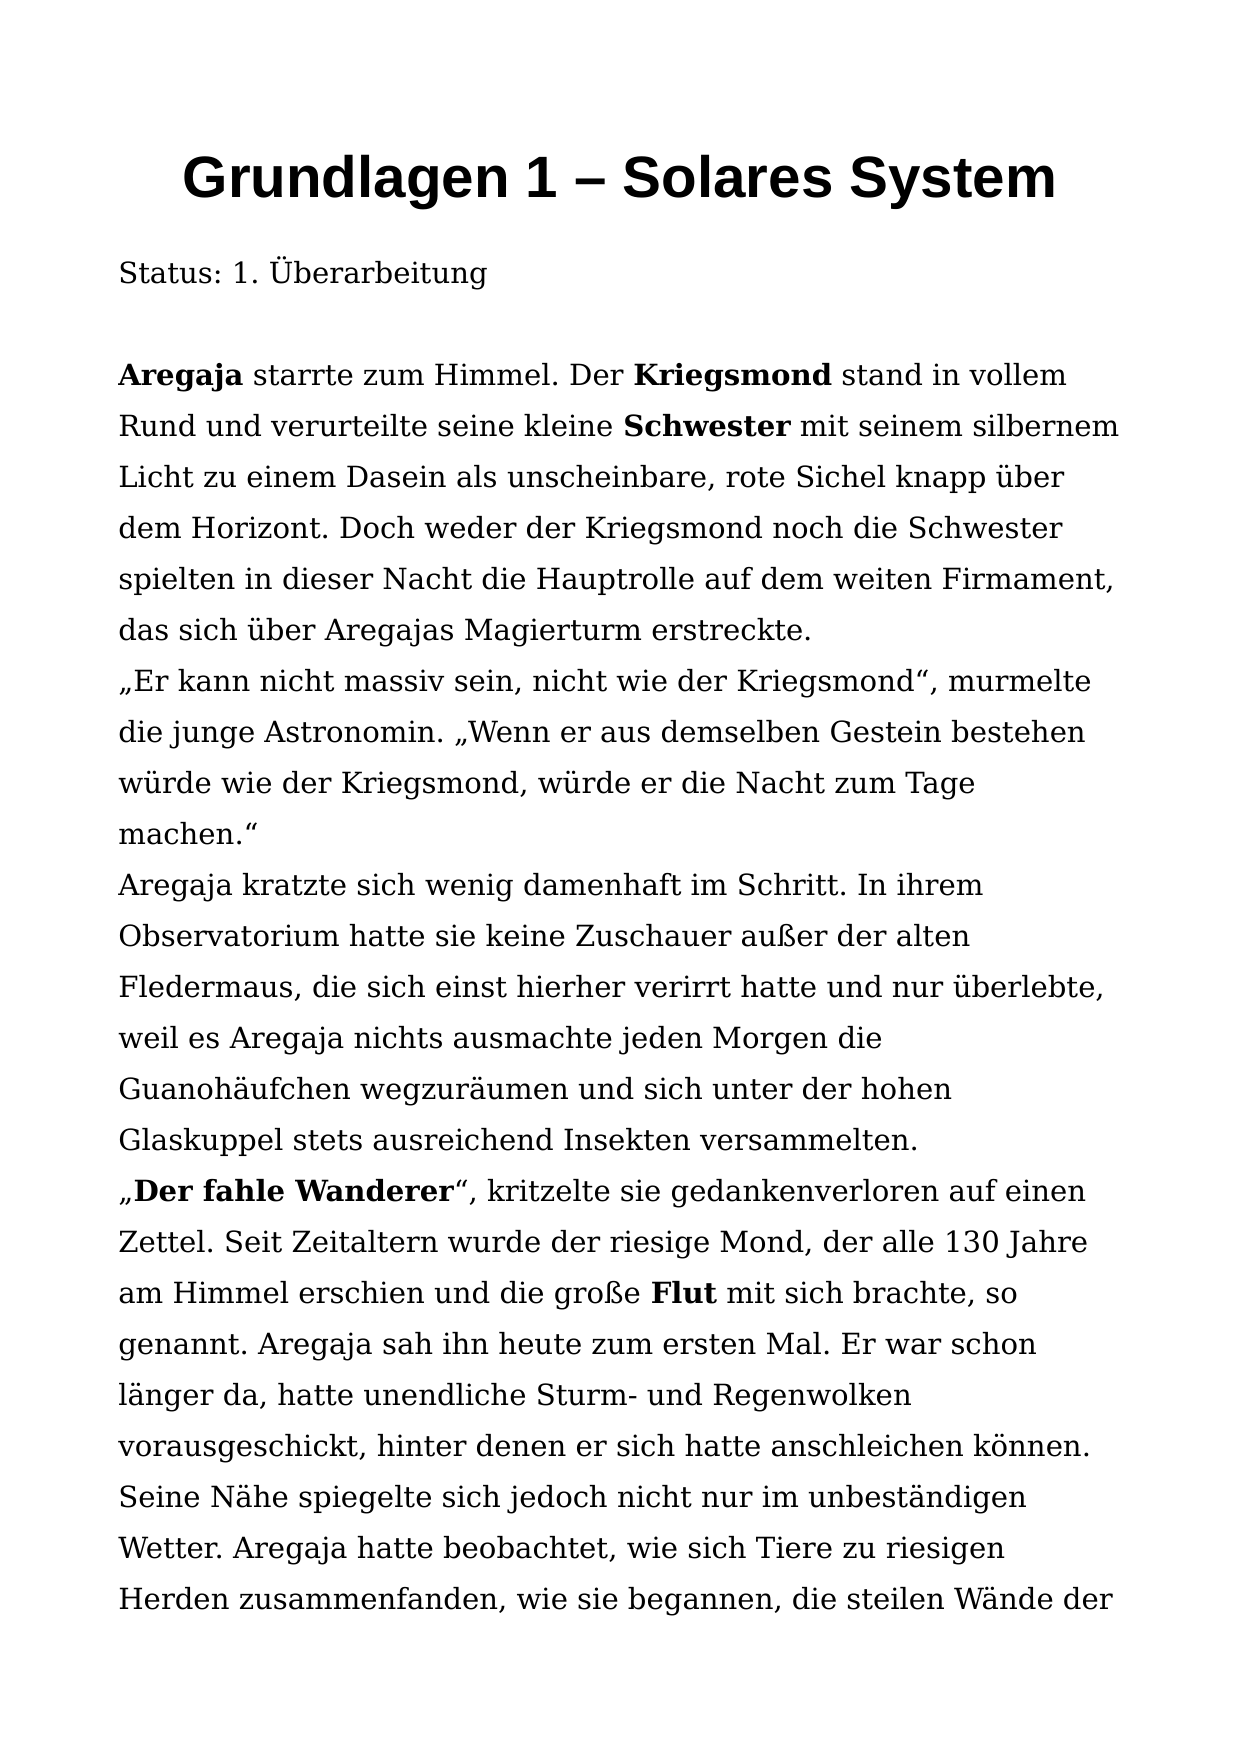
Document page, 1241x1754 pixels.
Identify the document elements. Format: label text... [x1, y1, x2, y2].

title Grundlagen 1 – Solares System [118, 143, 1122, 210]
text Aregaja starrte zum Himmel. Der Kriegsmond stand in vollem Rund und verurteilte seine kleine Schwester mit seinem silbernem Licht zu einem Dasein als unscheinbare, rote Sichel knapp über dem Horizont. Doch weder der Kriegsmond noch die Schwester spielten in dieser Nacht die Hauptrolle auf dem weiten Firmament, das sich über Aregajas Magierturm erstreckte. [118, 358, 1122, 647]
text Status: 1. Überarbeitung [118, 256, 1122, 290]
text Aregaja kratzte sich wenig damenhaft im Schritt. In ihrem Observatorium hatte sie keine Zuschauer außer der alten Fledermaus, die sich einst hierher verirrt hatte und nur überlebte, weil es Aregaja nichts ausmachte jeden Morgen die Guanohäufchen wegzuräumen und sich unter der hohen Glaskuppel stets ausreichend Insekten versammelten. [118, 868, 1122, 1157]
text „Der fahle Wanderer“, kritzelte sie gedankenverloren auf einen Zettel. Seit Zeitaltern wurde der riesige Mond, der alle 130 Jahre am Himmel erschien und die große Flut mit sich brachte, so genannt. Aregaja sah ihn heute zum ersten Mal. Er war schon länger da, hatte unendliche Sturm- und Regenwolken vorausgeschickt, hinter denen er sich hatte anschleichen können. Seine Nähe spiegelte sich jedoch nicht nur im unbeständigen Wetter. Aregaja hatte beobachtet, wie sich Tiere zu riesigen Herden zusammenfanden, wie sie begannen, die steilen Wände der [118, 1174, 1122, 1616]
text „Er kann nicht massiv sein, nicht wie der Kriegsmond“, murmelte die junge Astronomin. „Wenn er aus demselben Gestein bestehen würde wie der Kriegsmond, würde er die Nacht zum Tage machen.“ [118, 664, 1122, 851]
